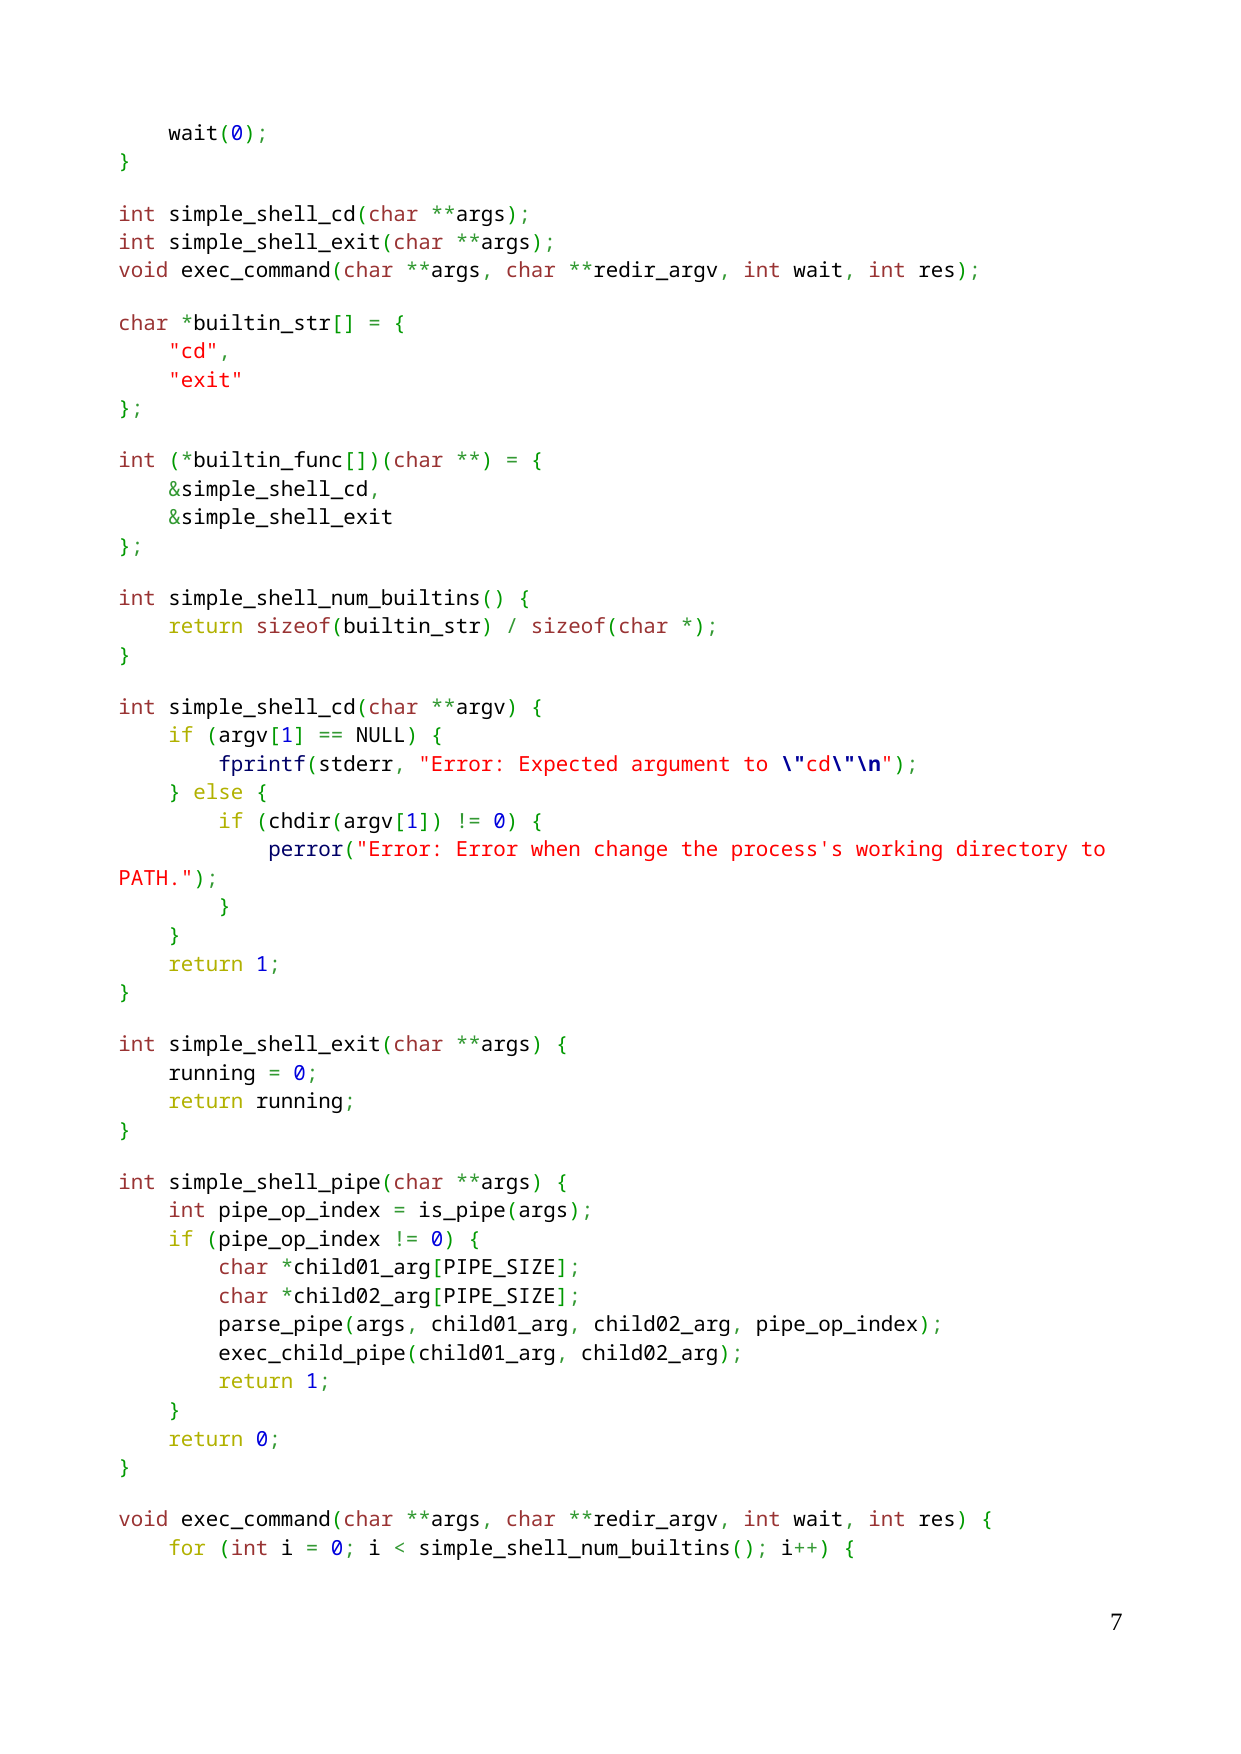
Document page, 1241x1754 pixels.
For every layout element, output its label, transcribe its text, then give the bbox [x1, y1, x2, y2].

text int simple_shell_cd(char **args); [118, 199, 1122, 227]
text "exit" [118, 365, 1122, 393]
text return 1; [118, 1367, 1122, 1395]
text } [118, 977, 1122, 1006]
text int simple_shell_cd(char **argv) { [118, 692, 1122, 720]
text int simple_shell_pipe(char **args) { [118, 1167, 1122, 1195]
text }; [118, 393, 1122, 422]
text } [118, 640, 1122, 668]
text if (argv[1] == NULL) { [118, 720, 1122, 749]
text perror("Error: Error when change the process's working directory to PATH."); [118, 834, 1122, 892]
text if (pipe_op_index != 0) { [118, 1224, 1122, 1252]
text wait(0); [118, 118, 1122, 147]
text return 1; [118, 949, 1122, 977]
text running = 0; [118, 1058, 1122, 1086]
text } else { [118, 777, 1122, 806]
text char *child02_arg[PIPE_SIZE]; [118, 1281, 1122, 1309]
text int simple_shell_num_builtins() { [118, 583, 1122, 611]
text char *child01_arg[PIPE_SIZE]; [118, 1252, 1122, 1281]
text exec_child_pipe(child01_arg, child02_arg); [118, 1338, 1122, 1367]
text char *builtin_str[] = { [118, 308, 1122, 336]
text fprintf(stderr, "Error: Expected argument to \"cd\"\n"); [118, 749, 1122, 777]
text } [118, 920, 1122, 949]
text } [118, 1452, 1122, 1481]
text if (chdir(argv[1]) != 0) { [118, 806, 1122, 834]
text } [118, 147, 1122, 175]
text }; [118, 531, 1122, 559]
text &simple_shell_cd, [118, 474, 1122, 502]
text &simple_shell_exit [118, 502, 1122, 531]
text int pipe_op_index = is_pipe(args); [118, 1195, 1122, 1224]
text int simple_shell_exit(char **args) { [118, 1029, 1122, 1058]
text int (*builtin_func[])(char **) = { [118, 445, 1122, 474]
text int simple_shell_exit(char **args); [118, 227, 1122, 256]
text parse_pipe(args, child01_arg, child02_arg, pipe_op_index); [118, 1309, 1122, 1338]
text } [118, 892, 1122, 920]
text void exec_command(char **args, char **redir_argv, int wait, int res); [118, 256, 1122, 284]
text void exec_command(char **args, char **redir_argv, int wait, int res) { [118, 1504, 1122, 1533]
text "cd", [118, 336, 1122, 365]
text return running; [118, 1086, 1122, 1115]
text } [118, 1115, 1122, 1143]
text return sizeof(builtin_str) / sizeof(char *); [118, 611, 1122, 640]
text return 0; [118, 1424, 1122, 1452]
text } [118, 1395, 1122, 1424]
text for (int i = 0; i < simple_shell_num_builtins(); i++) { [118, 1533, 1122, 1561]
